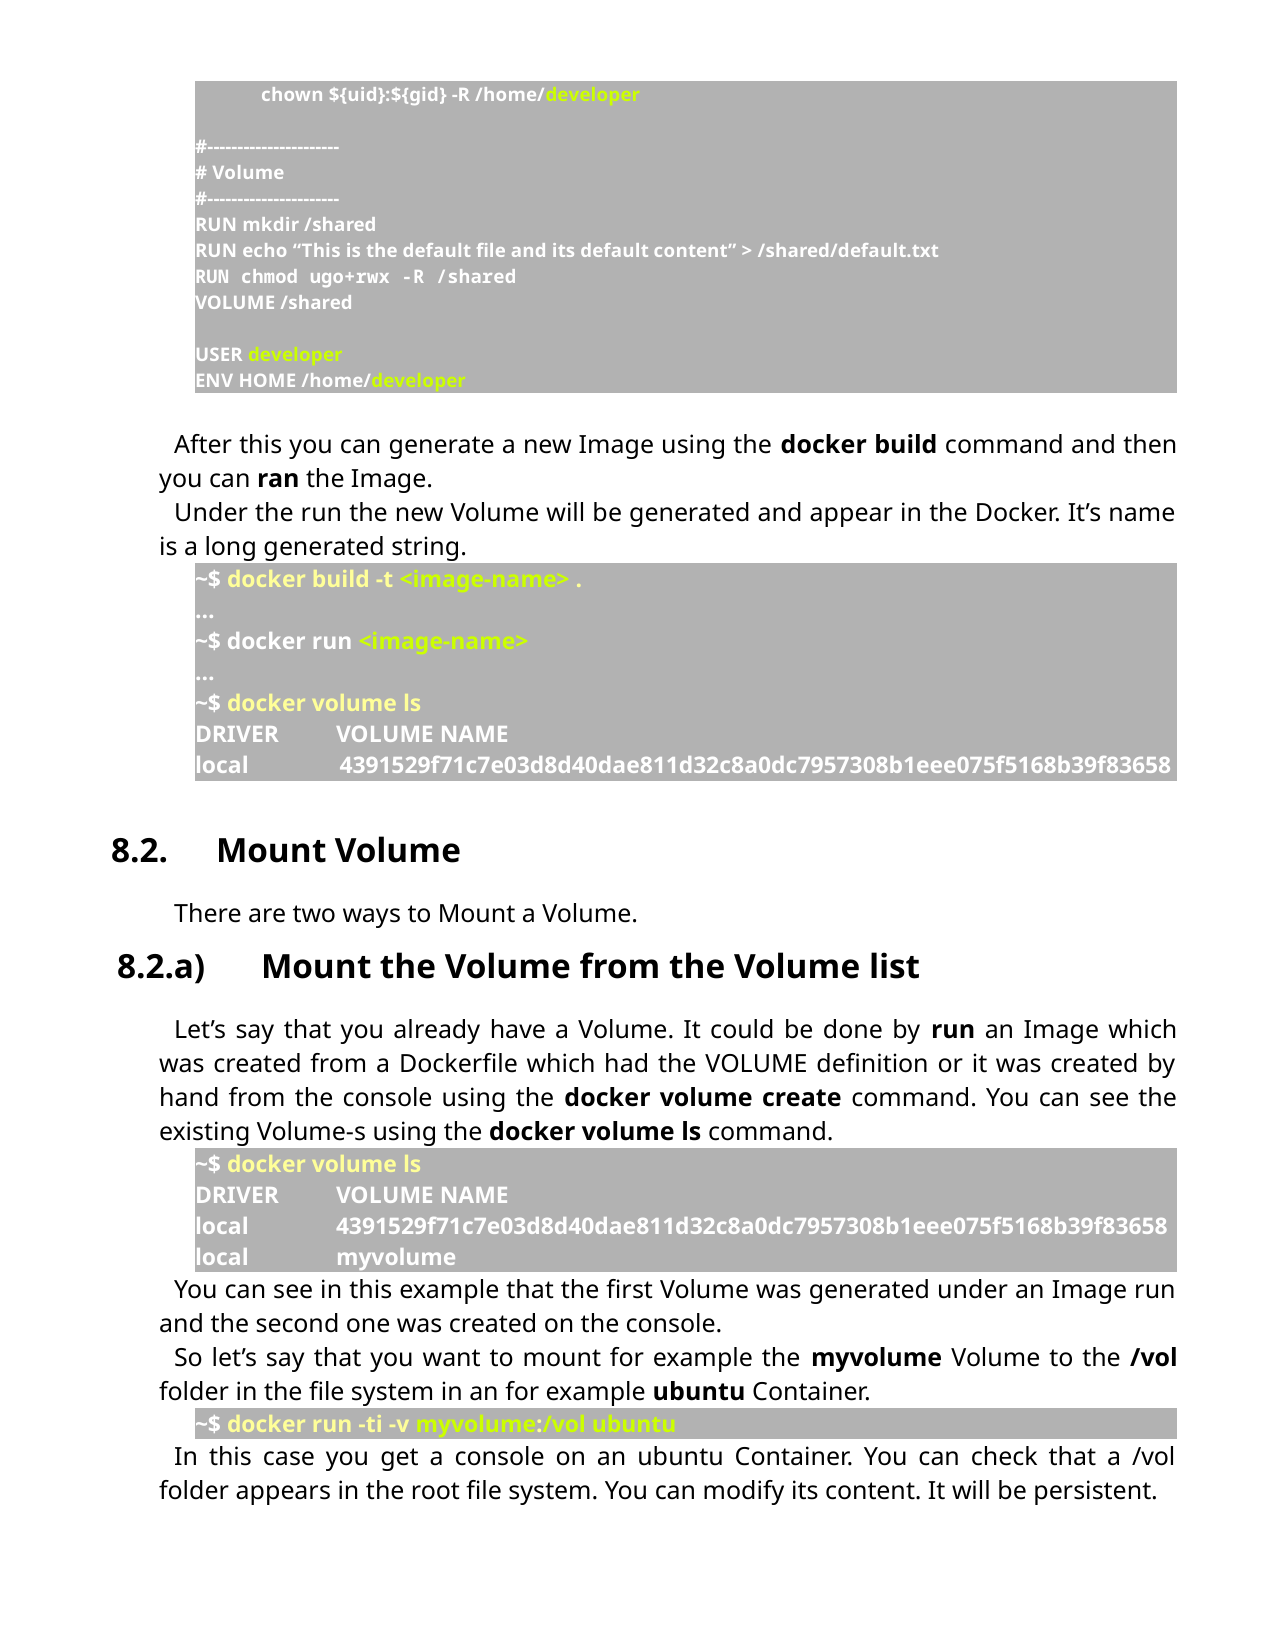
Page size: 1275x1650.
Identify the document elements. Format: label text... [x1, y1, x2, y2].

text After this you can generate a new Image using the docker build command and then you can ran the Image. [159, 427, 1177, 495]
text In this case you get a console on an ubuntu Container. You can check that a /vol folder appears in the root file system. You can modify its content. It will be persistent. [159, 1439, 1177, 1507]
text Let’s say that you already have a Volume. It could be done by run an Image which was created from a Dockerfile which had the VOLUME definition or it was created by hand from the console using the docker volume create command. You can see the existing Volume-s using the docker volume ls command. [159, 1012, 1177, 1148]
text … [195, 594, 1177, 625]
text # Volume [195, 159, 1177, 185]
text ~$ docker volume ls [195, 1148, 1177, 1179]
text You can see in this example that the first Volume was generated under an Image run and the second one was created on the console. [159, 1272, 1177, 1340]
text So let’s say that you want to mount for example the myvolume Volume to the /vol folder in the file system in an for example ubuntu Container. [159, 1340, 1177, 1408]
text local myvolume [195, 1241, 1177, 1272]
text ~$ docker run -ti -v myvolume:/vol ubuntu [195, 1408, 1177, 1439]
text Under the run the new Volume will be generated and appear in the Docker. It’s name is a long generated string. [159, 495, 1177, 563]
text DRIVER VOLUME NAME local 4391529f71c7e03d8d40dae811d32c8a0dc7957308b1eee075f5168b39f83658 [195, 718, 1177, 781]
text RUN echo “This is the default file and its default content” > /shared/default.txt [195, 237, 1177, 263]
text … [195, 656, 1177, 687]
text RUN chmod ugo+rwx -R /shared VOLUME /shared [195, 263, 1177, 315]
text ~$ docker run <image-name> [195, 625, 1177, 656]
text ENV HOME /home/developer [195, 367, 1177, 393]
text DRIVER VOLUME NAME local 4391529f71c7e03d8d40dae811d32c8a0dc7957308b1eee075f5168b39f83658 [195, 1179, 1177, 1241]
text RUN mkdir /shared [195, 211, 1177, 237]
subtitle Mount the Volume from the Volume list [117, 942, 1177, 988]
text ~$ docker volume ls [195, 687, 1177, 718]
text #---------------------- [195, 133, 1177, 159]
text There are two ways to Mount a Volume. [159, 896, 1177, 930]
text USER developer [195, 341, 1177, 367]
subtitle Mount Volume [111, 826, 1177, 872]
text ~$ docker build -t <image-name> . [195, 563, 1177, 594]
text #---------------------- [195, 185, 1177, 211]
text chown ${uid}:${gid} -R /home/developer [195, 81, 1177, 107]
